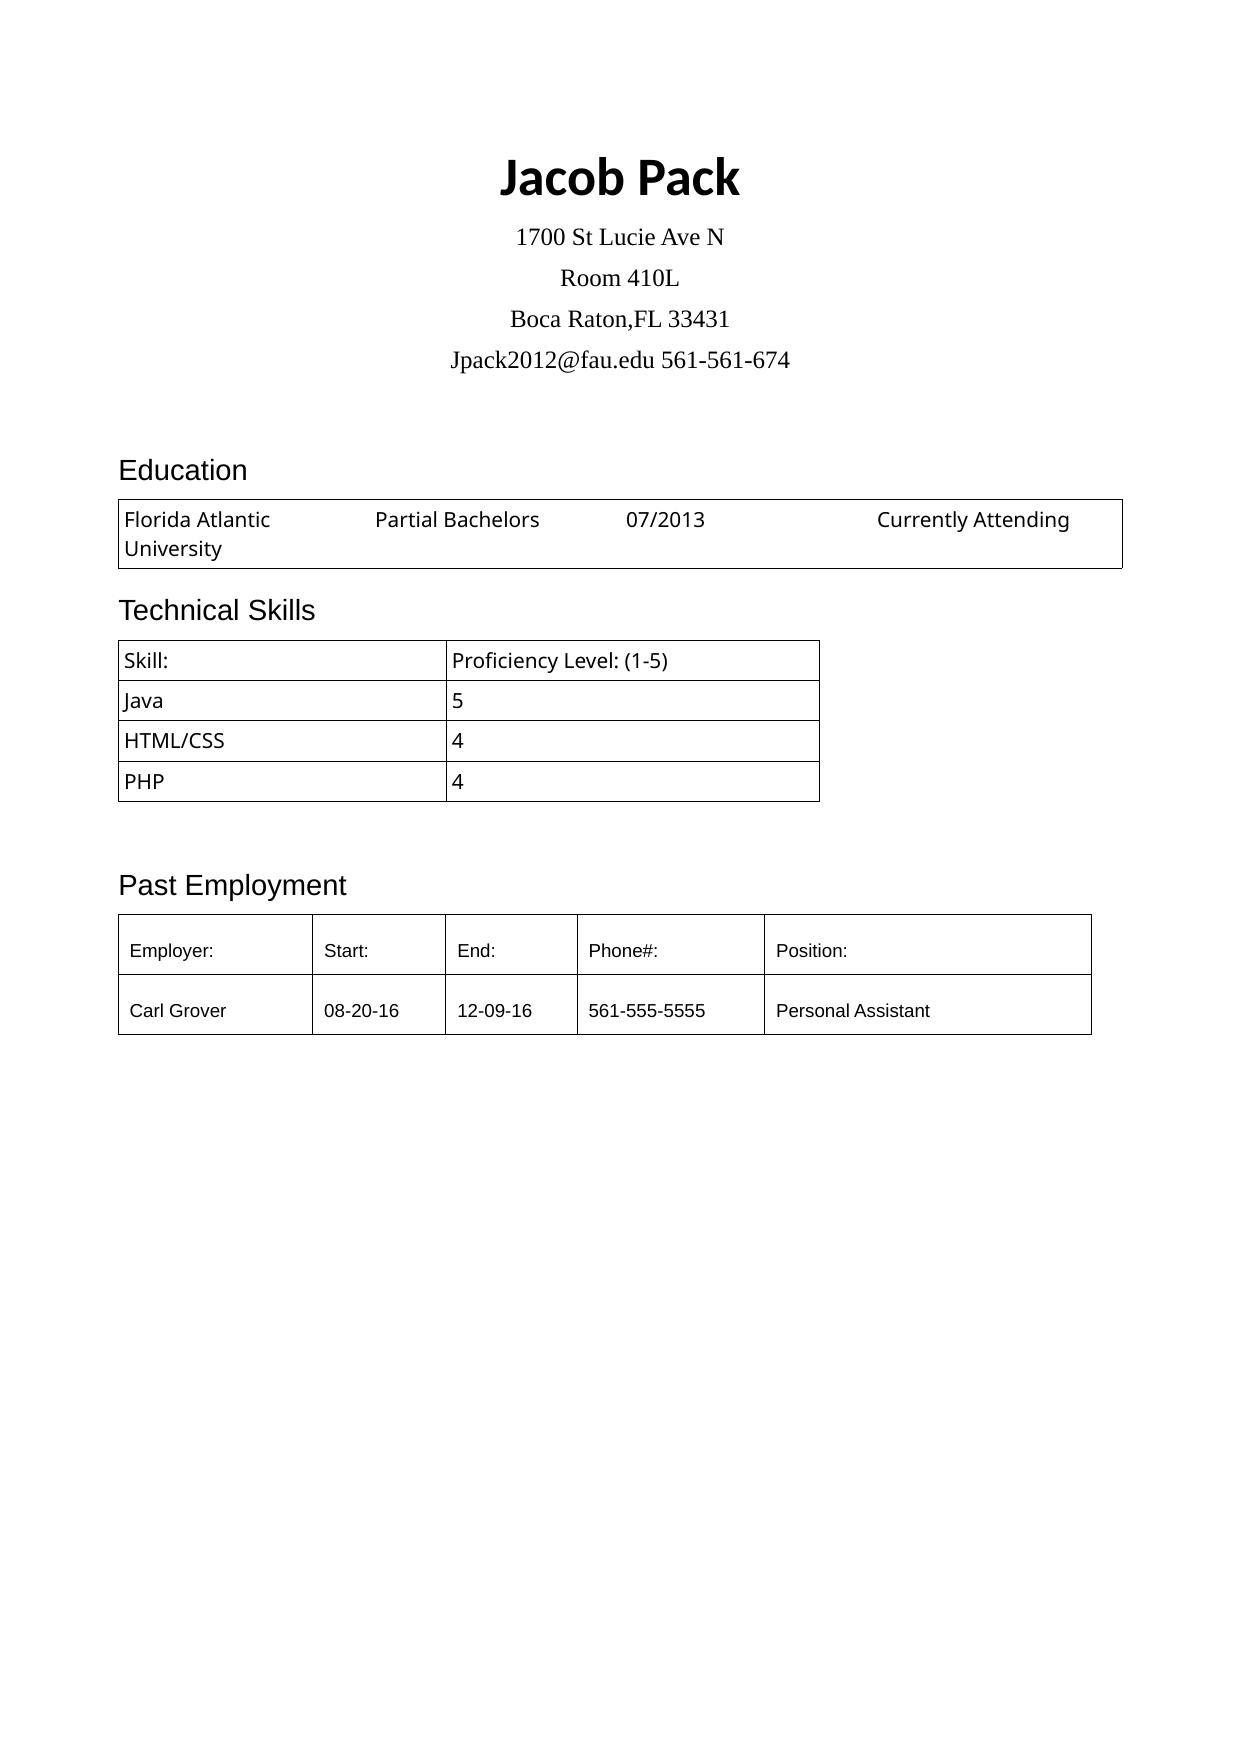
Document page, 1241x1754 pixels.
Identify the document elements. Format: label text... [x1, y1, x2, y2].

text Jpack2012@fau.edu 561-561-674 [118, 346, 1122, 374]
table_header End: [446, 915, 577, 974]
subtitle Past Employment [118, 868, 1122, 901]
text Room 410L [118, 263, 1122, 292]
table_cell 4 [447, 721, 819, 761]
table_cell PHP [119, 762, 446, 801]
table_cell 08-20-16 [313, 975, 445, 1034]
table_cell Personal Assistant [765, 975, 1091, 1034]
table_cell Carl Grover [119, 975, 312, 1034]
table_header Position: [765, 915, 1091, 974]
table_header 07/2013 [620, 500, 871, 568]
table_header Skill: [119, 641, 446, 680]
subtitle Education [118, 453, 1122, 487]
table_cell 561-555-5555 [578, 975, 764, 1034]
subtitle Technical Skills [118, 593, 1122, 627]
table_header Florida Atlantic University [119, 500, 369, 568]
table_header Partial Bachelors [369, 500, 620, 568]
text Boca Raton,FL 33431 [118, 304, 1122, 333]
table_header Currently Attending [871, 500, 1122, 568]
table_cell Java [119, 681, 446, 720]
subtitle Jacob Pack [118, 143, 1122, 209]
table_header Phone#: [578, 915, 764, 974]
table_header Employer: [119, 915, 312, 974]
table_cell 4 [447, 762, 819, 801]
table_cell 12-09-16 [446, 975, 577, 1034]
table_header Proficiency Level: (1-5) [447, 641, 819, 680]
table_cell HTML/CSS [119, 721, 446, 761]
text 1700 St Lucie Ave N [118, 222, 1122, 251]
table_header Start: [313, 915, 445, 974]
table_cell 5 [447, 681, 819, 720]
